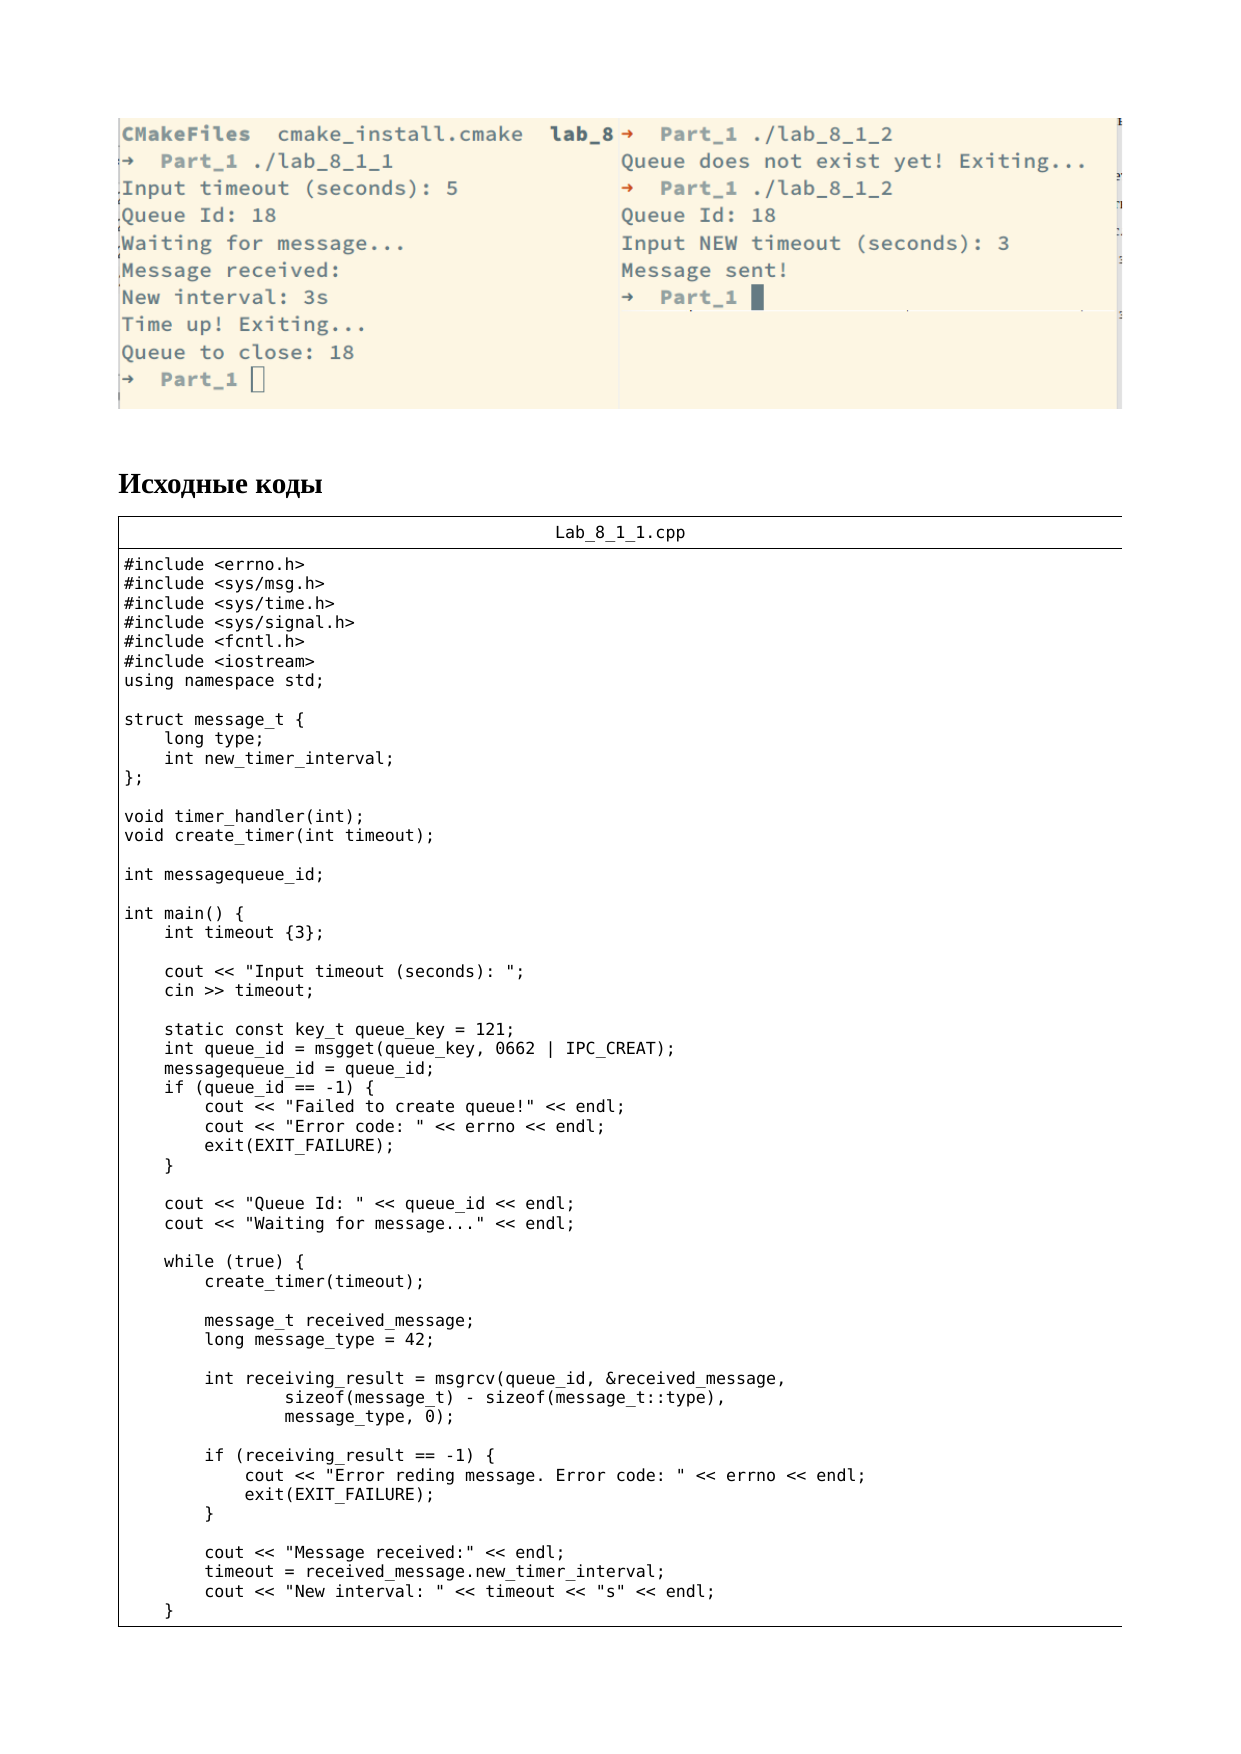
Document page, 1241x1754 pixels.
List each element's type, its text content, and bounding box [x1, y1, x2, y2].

table_cell #include <errno.h> #include <sys/msg.h> #include <sys/time.h> #include <sys/signal.h> #include <fcntl.h> #include <iostream> using namespace std; struct message_t { long type; int new_timer_interval; }; void timer_handler(int); void create_timer(int timeout); int messagequeue_id; int main() { int timeout {3}; cout << "Input timeout (seconds): "; cin >> timeout; static const key_t queue_key = 121; int queue_id = msgget(queue_key, 0662 | IPC_CREAT); messagequeue_id = queue_id; if (queue_id == -1) { cout << "Failed to create queue!" << endl; cout << "Error code: " << errno << endl; exit(EXIT_FAILURE); } cout << "Queue Id: " << queue_id << endl; cout << "Waiting for message..." << endl; while (true) { create_timer(timeout); message_t received_message; long message_type = 42; int receiving_result = msgrcv(queue_id, &received_message, sizeof(message_t) - sizeof(message_t::type), message_type, 0); if (receiving_result == -1) { cout << "Error reding message. Error code: " << errno << endl; exit(EXIT_FAILURE); } cout << "Message received:" << endl; timeout = received_message.new_timer_interval; cout << "New interval: " << timeout << "s" << endl; } [119, 549, 1122, 1626]
text Исходные коды [118, 466, 1122, 499]
picture [118, 118, 1123, 409]
table_header Lab_8_1_1.cpp [119, 517, 1122, 548]
